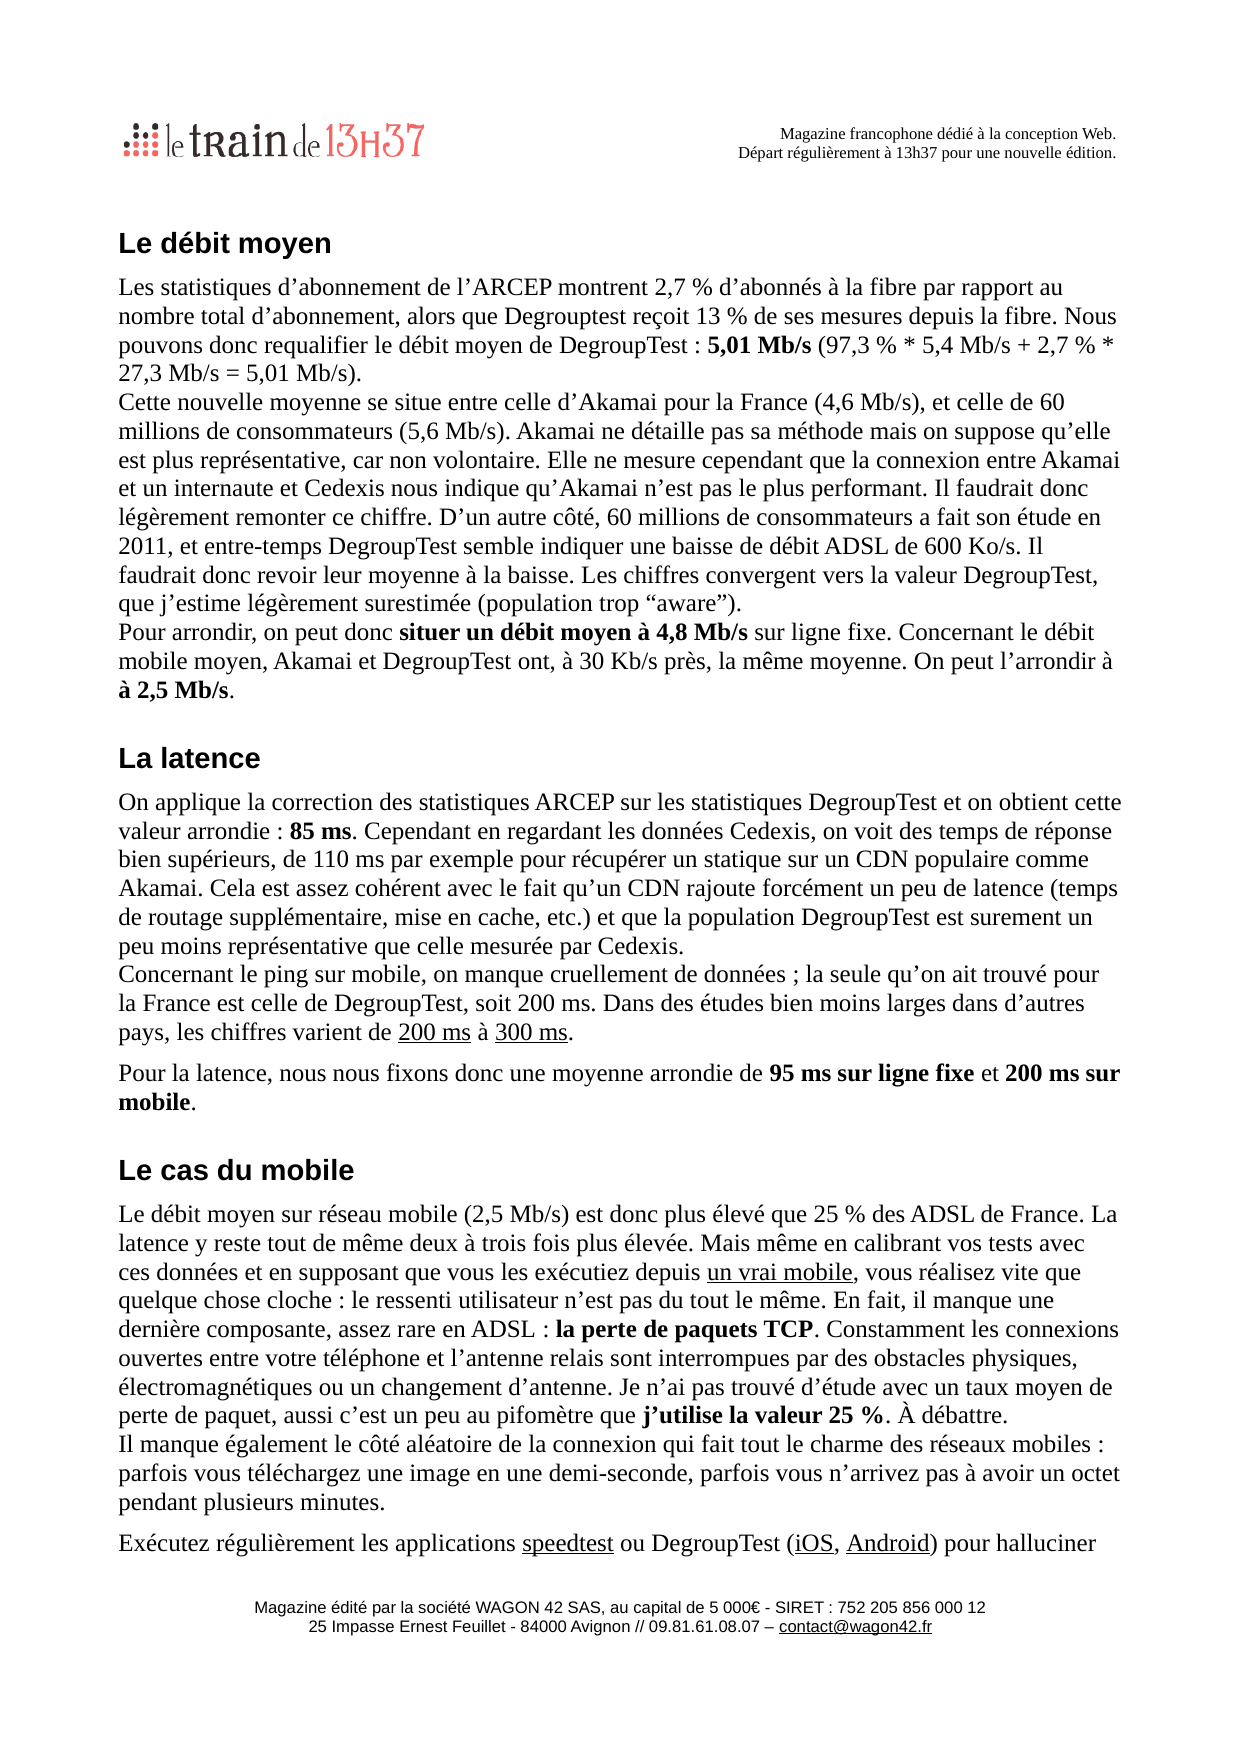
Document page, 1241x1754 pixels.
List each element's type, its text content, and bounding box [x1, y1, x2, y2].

text Pour la latence, nous nous fixons donc une moyenne arrondie de 95 ms sur ligne fixe et 200 ms sur mobile. [118, 1058, 1122, 1116]
text Exécutez régulièrement les applications speedtest ou DegroupTest (iOS, Android) pour halluciner [118, 1528, 1122, 1557]
text Pour arrondir, on peut donc situer un débit moyen à 4,8 Mb/s sur ligne fixe. Concernant le débit mobile moyen, Akamai et DegroupTest ont, à 30 Kb/s près, la même moyenne. On peut l’arrondir à à 2,5 Mb/s. [118, 617, 1122, 703]
text Les statistiques d’abonnement de l’ARCEP montrent 2,7 % d’abonnés à la fibre par rapport au nombre total d’abonnement, alors que Degrouptest reçoit 13 % de ses mesures depuis la fibre. Nous pouvons donc requalifier le débit moyen de DegroupTest : 5,01 Mb/s (97,3 % * 5,4 Mb/s + 2,7 % * 27,3 Mb/s = 5,01 Mb/s). Cette nouvelle moyenne se situe entre celle d’Akamai pour la France (4,6 Mb/s), et celle de 60 millions de consommateurs (5,6 Mb/s). Akamai ne détaille pas sa méthode mais on suppose qu’elle est plus représentative, car non volontaire. Elle ne mesure cependant que la connexion entre Akamai et un internaute et Cedexis nous indique qu’Akamai n’est pas le plus performant. Il faudrait donc légèrement remonter ce chiffre. D’un autre côté, 60 millions de consommateurs a fait son étude en 2011, et entre-temps DegroupTest semble indiquer une baisse de débit ADSL de 600 Ko/s. Il faudrait donc revoir leur moyenne à la baisse. Les chiffres convergent vers la valeur DegroupTest, que j’estime légèrement surestimée (population trop “aware”). [118, 272, 1122, 617]
subtitle La latence [118, 741, 1122, 774]
text Concernant le ping sur mobile, on manque cruellement de données ; la seule qu’on ait trouvé pour la France est celle de DegroupTest, soit 200 ms. Dans des études bien moins larges dans d’autres pays, les chiffres varient de 200 ms à 300 ms. [118, 959, 1122, 1046]
text Le débit moyen sur réseau mobile (2,5 Mb/s) est donc plus élevé que 25 % des ADSL de France. La latence y reste tout de même deux à trois fois plus élevée. Mais même en calibrant vos tests avec ces données et en supposant que vous les exécutiez depuis un vrai mobile, vous réalisez vite que quelque chose cloche : le ressenti utilisateur n’est pas du tout le même. En fait, il manque une dernière composante, assez rare en ADSL : la perte de paquets TCP. Constamment les connexions ouvertes entre votre téléphone et l’antenne relais sont interrompues par des obstacles physiques, électromagnétiques ou un changement d’antenne. Je n’ai pas trouvé d’étude avec un taux moyen de perte de paquet, aussi c’est un peu au pifomètre que j’utilise la valeur 25 %. À débattre. [118, 1199, 1122, 1429]
text On applique la correction des statistiques ARCEP sur les statistiques DegroupTest et on obtient cette valeur arrondie : 85 ms. Cependant en regardant les données Cedexis, on voit des temps de réponse bien supérieurs, de 110 ms par exemple pour récupérer un statique sur un CDN populaire comme Akamai. Cela est assez cohérent avec le fait qu’un CDN rajoute forcément un peu de latence (temps de routage supplémentaire, mise en cache, etc.) et que la population DegroupTest est surement un peu moins représentative que celle mesurée par Cedexis. [118, 787, 1122, 959]
text Il manque également le côté aléatoire de la connexion qui fait tout le charme des réseaux mobiles : parfois vous téléchargez une image en une demi-seconde, parfois vous n’arrivez pas à avoir un octet pendant plusieurs minutes. [118, 1429, 1122, 1516]
subtitle Le débit moyen [118, 226, 1122, 260]
subtitle Le cas du mobile [118, 1153, 1122, 1187]
picture [123, 123, 425, 157]
